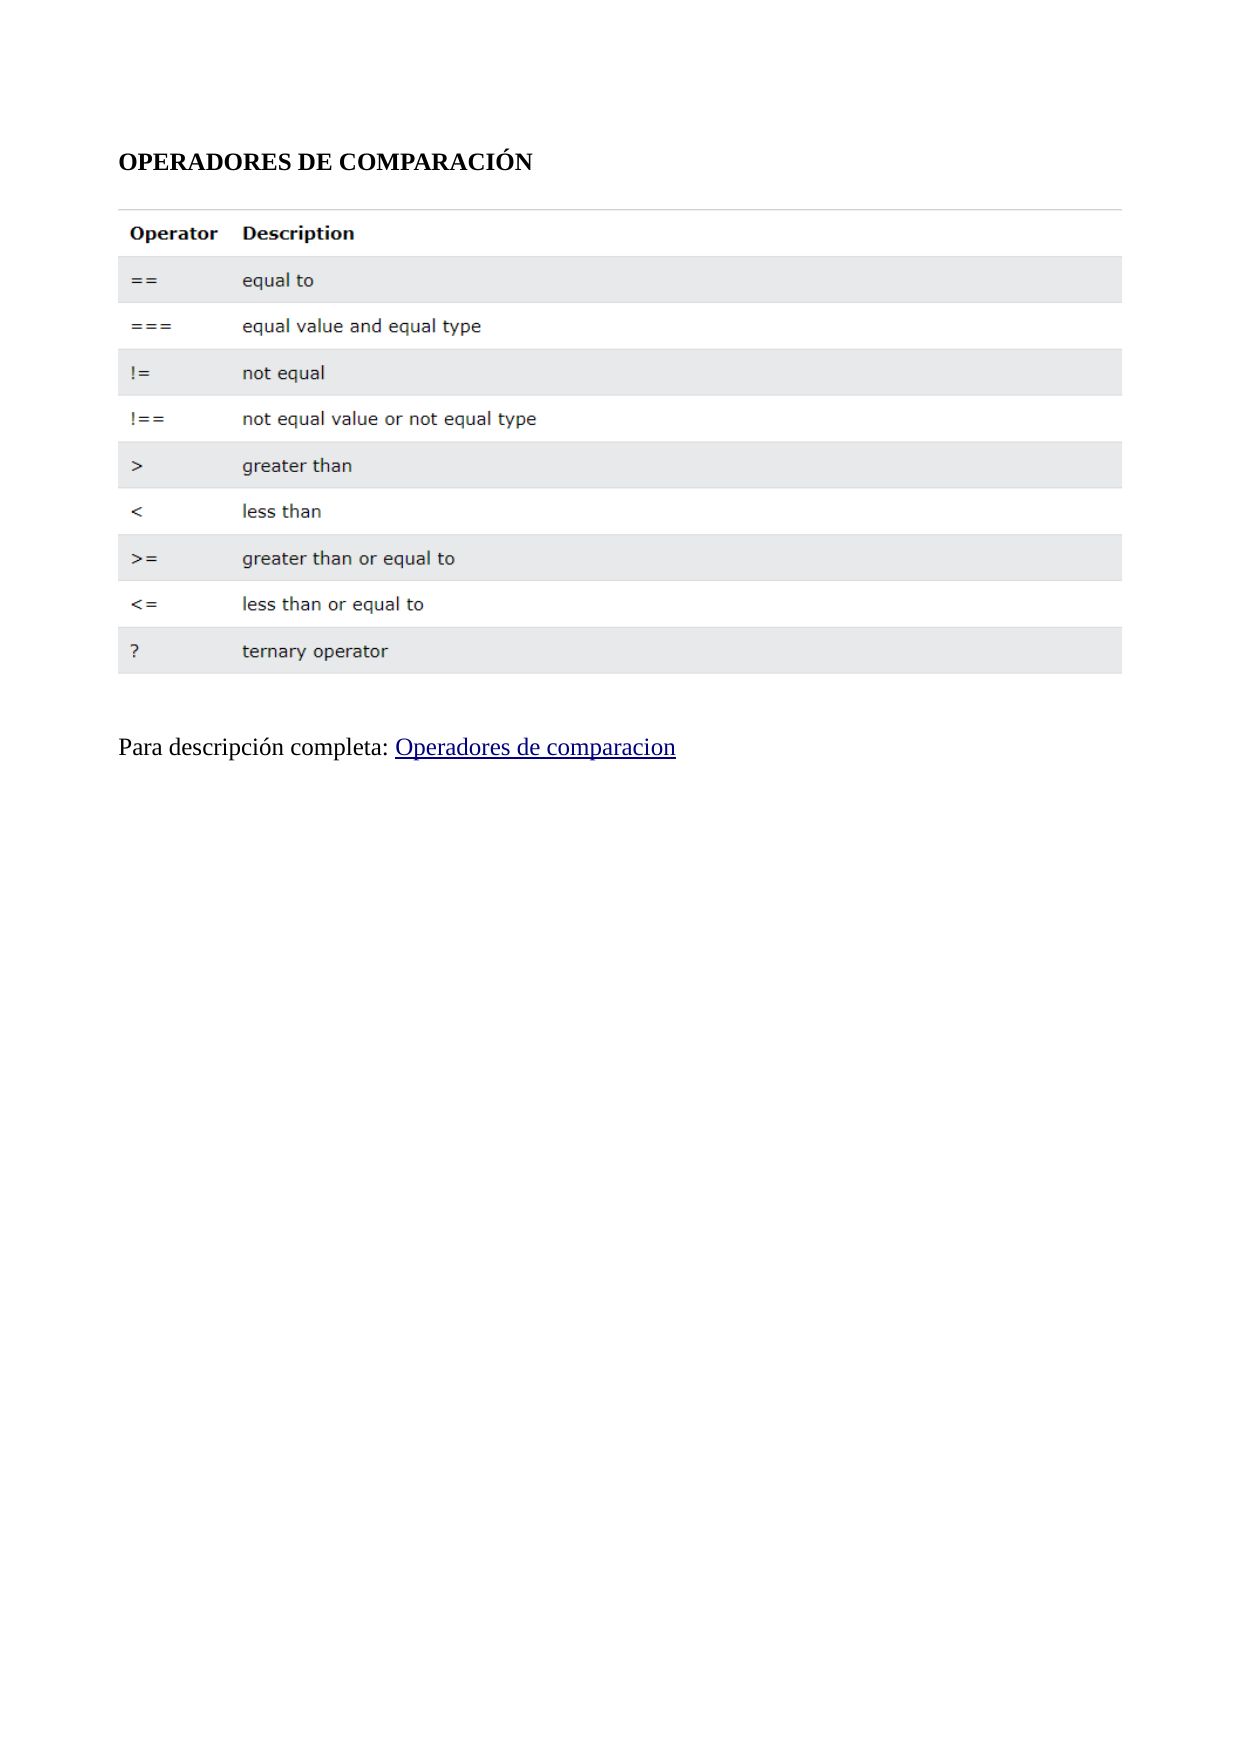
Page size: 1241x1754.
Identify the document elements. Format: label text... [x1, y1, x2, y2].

text Para descripción completa: Operadores de comparacion [118, 732, 1122, 761]
text OPERADORES DE COMPARACIÓN [118, 147, 1122, 176]
picture [118, 208, 1123, 675]
